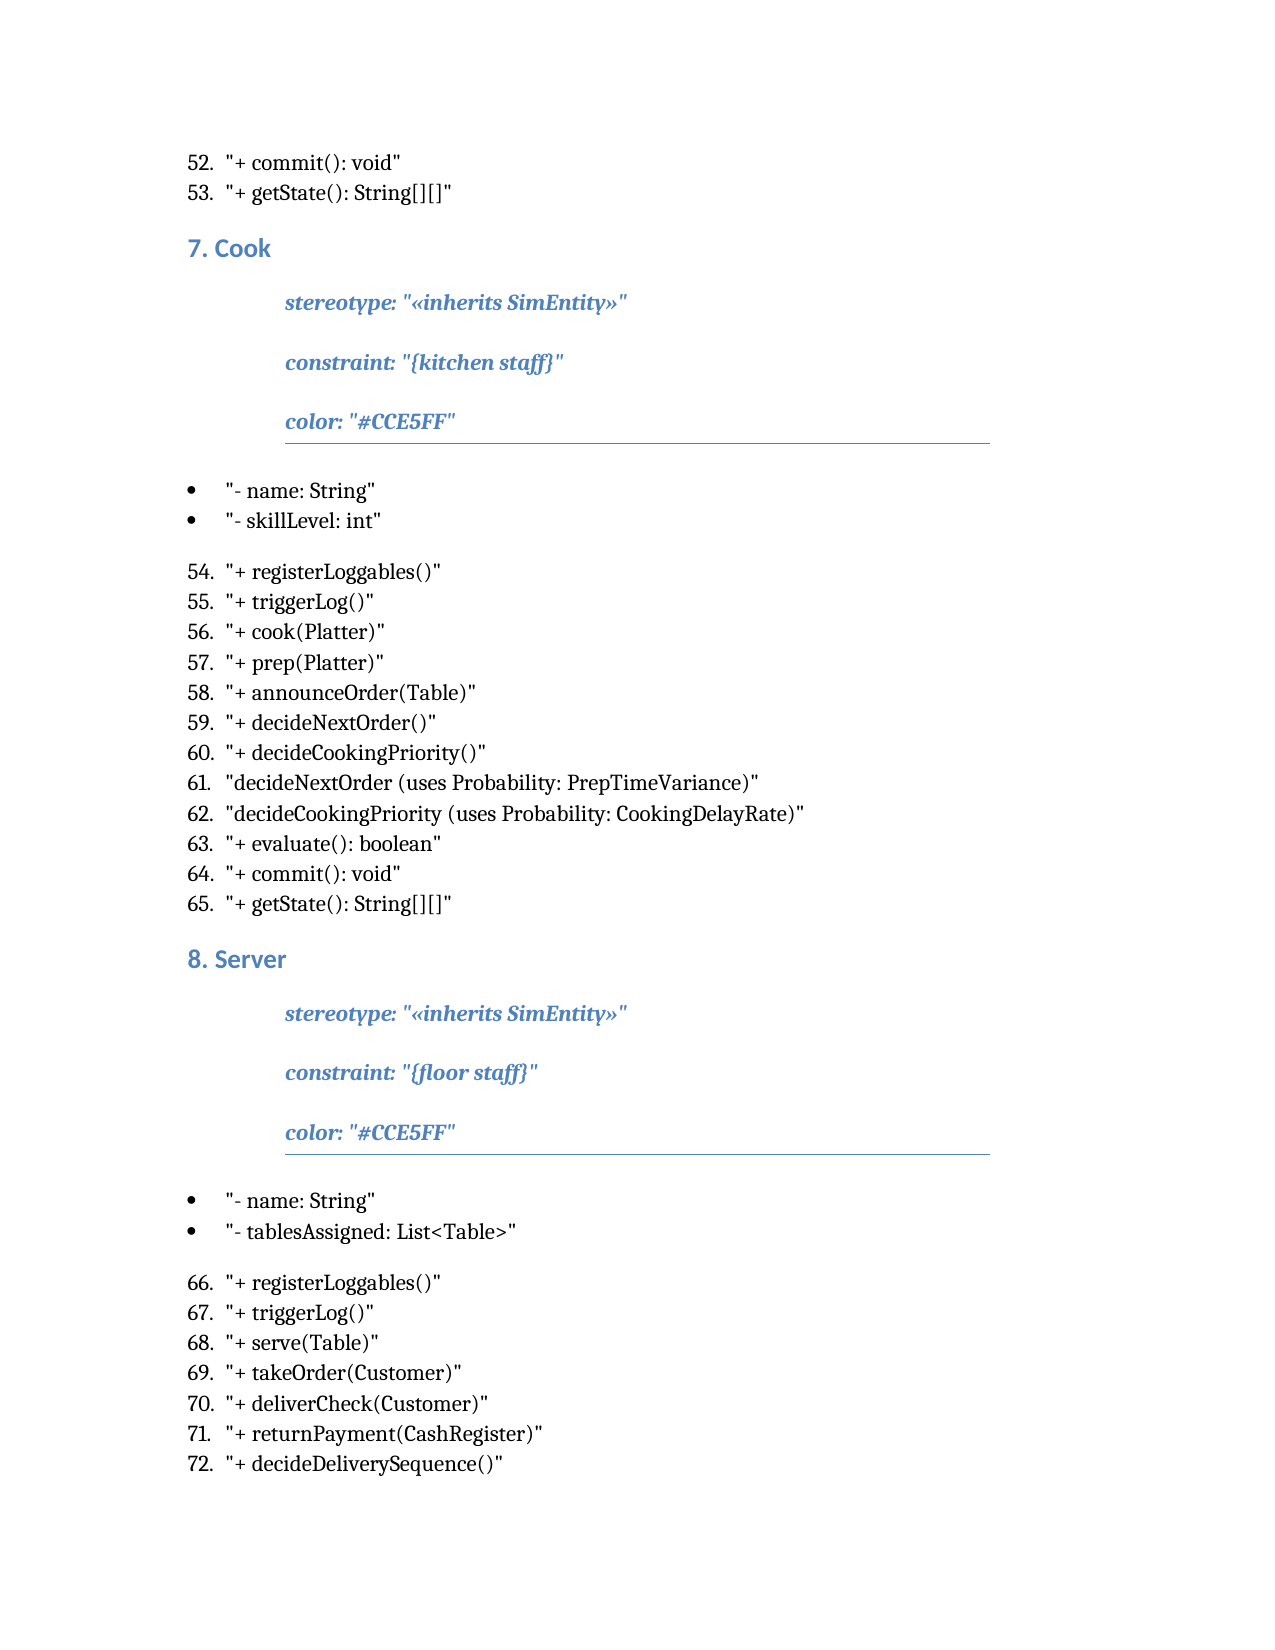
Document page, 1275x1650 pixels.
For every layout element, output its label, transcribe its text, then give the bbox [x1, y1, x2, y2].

list "+ getState(): String[][]" [187, 180, 1087, 207]
list "+ evaluate(): boolean" [187, 831, 1087, 857]
list "+ triggerLog()" [187, 589, 1087, 615]
list "- name: String" [187, 477, 1087, 504]
list "+ commit(): void" [187, 150, 1087, 176]
list "+ prep(Platter)" [187, 649, 1087, 676]
list "+ serve(Table)" [187, 1330, 1087, 1356]
list "+ registerLoggables()" [187, 1269, 1087, 1296]
list "+ cook(Platter)" [187, 619, 1087, 646]
list "+ takeOrder(Customer)" [187, 1360, 1087, 1387]
list "+ getState(): String[][]" [187, 891, 1087, 917]
text constraint: "{kitchen staff}" [285, 349, 990, 376]
list "+ commit(): void" [187, 861, 1087, 887]
subtitle 7. Cook [187, 231, 1087, 264]
list "+ returnPayment(CashRegister)" [187, 1421, 1087, 1447]
text color: "#CCE5FF" [285, 409, 990, 443]
text color: "#CCE5FF" [285, 1119, 990, 1154]
list "decideCookingPriority (uses Probability: CookingDelayRate)" [187, 800, 1087, 827]
list "+ deliverCheck(Customer)" [187, 1390, 1087, 1417]
subtitle 8. Server [187, 942, 1087, 975]
list "- skillLevel: int" [187, 508, 1087, 534]
list "- tablesAssigned: List<Table>" [187, 1218, 1087, 1245]
text constraint: "{floor staff}" [285, 1060, 990, 1087]
list "- name: String" [187, 1188, 1087, 1215]
list "+ decideCookingPriority()" [187, 740, 1087, 766]
text stereotype: "«inherits SimEntity»" [285, 1001, 990, 1027]
list "+ triggerLog()" [187, 1300, 1087, 1326]
list "decideNextOrder (uses Probability: PrepTimeVariance)" [187, 770, 1087, 797]
list "+ announceOrder(Table)" [187, 679, 1087, 706]
text stereotype: "«inherits SimEntity»" [285, 290, 990, 316]
list "+ decideDeliverySequence()" [187, 1451, 1087, 1477]
list "+ decideNextOrder()" [187, 710, 1087, 736]
list "+ registerLoggables()" [187, 559, 1087, 585]
